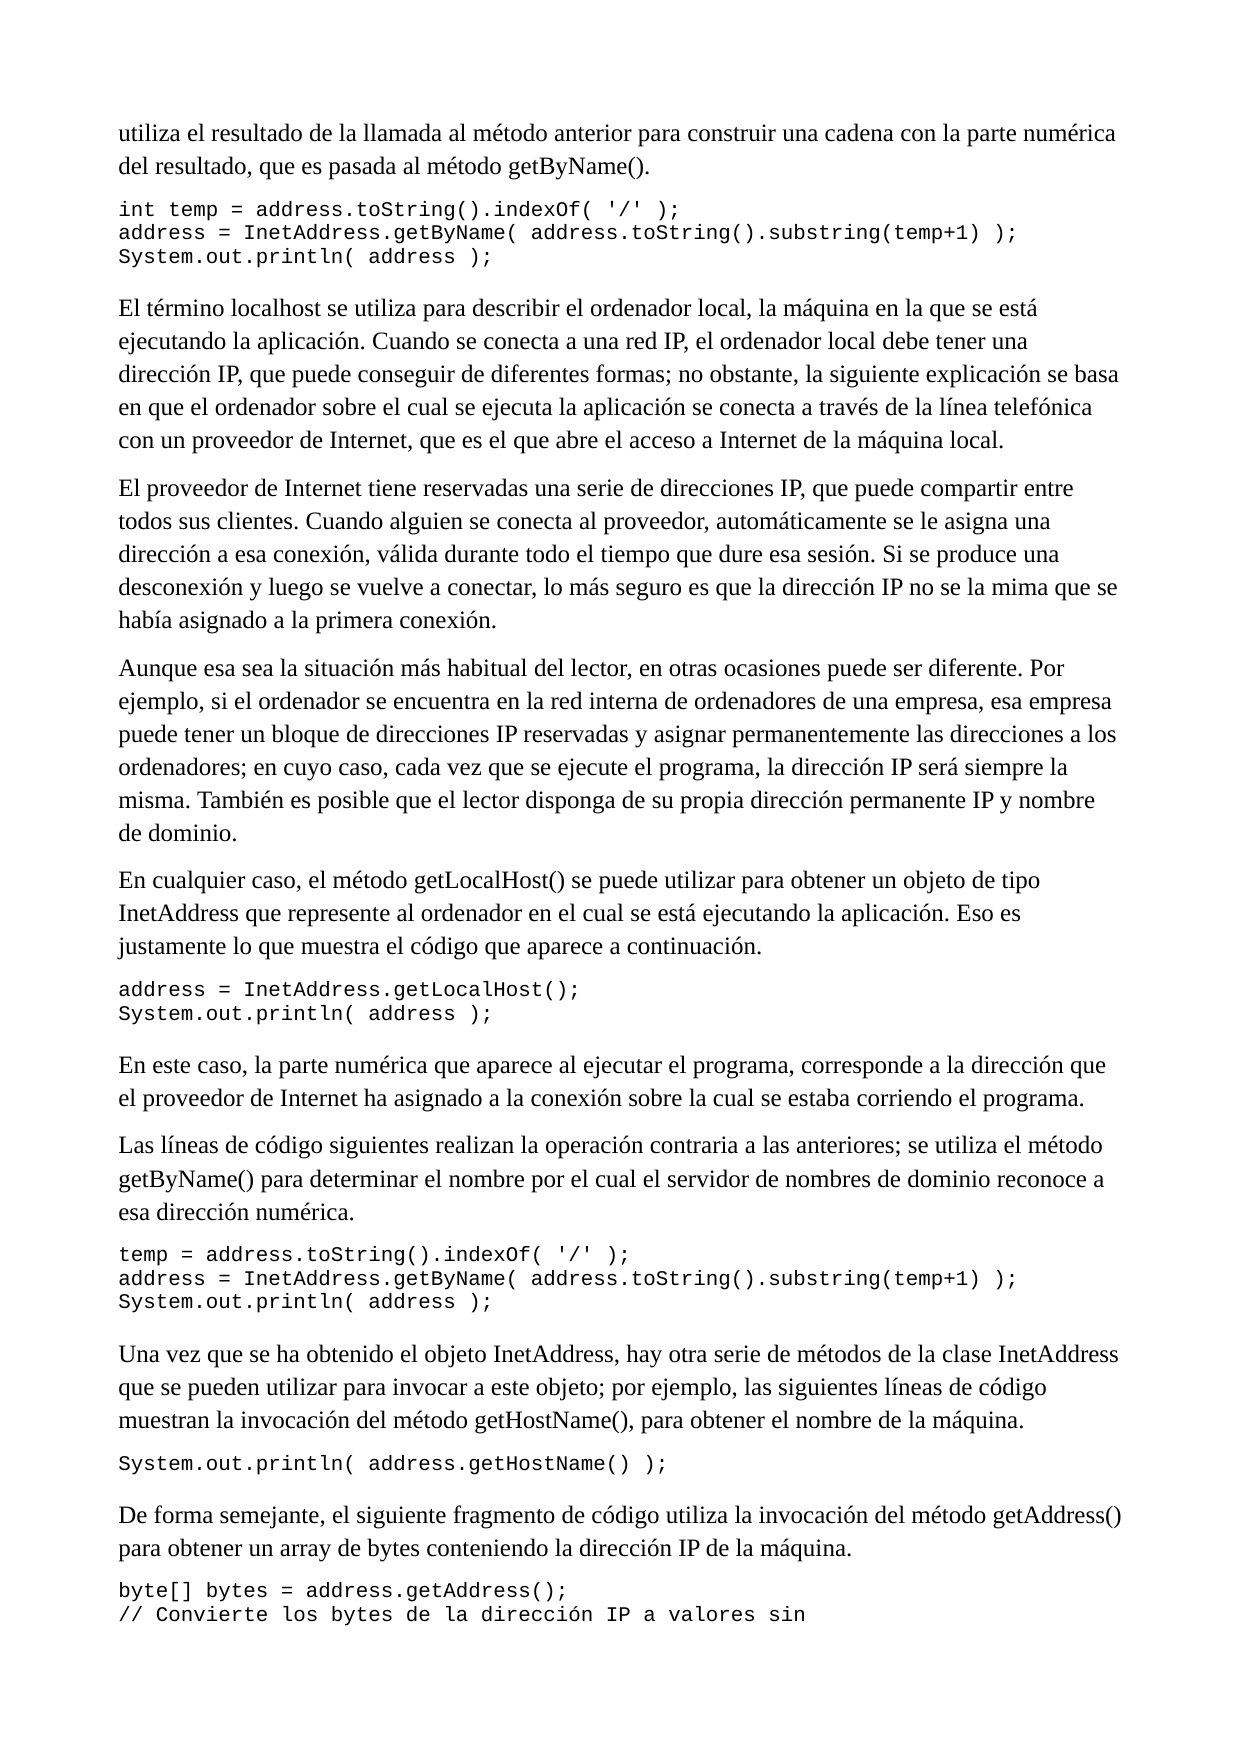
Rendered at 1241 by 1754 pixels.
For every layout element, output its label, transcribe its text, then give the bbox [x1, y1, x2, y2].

text Aunque esa sea la situación más habitual del lector, en otras ocasiones puede ser diferente. Por ejemplo, si el ordenador se encuentra en la red interna de ordenadores de una empresa, esa empresa puede tener un bloque de direcciones IP reservadas y asignar permanentemente las direcciones a los ordenadores; en cuyo caso, cada vez que se ejecute el programa, la dirección IP será siempre la misma. También es posible que el lector disponga de su propia dirección permanente IP y nombre de dominio. [118, 653, 1122, 847]
text Las líneas de código siguientes realizan la operación contraria a las anteriores; se utiliza el método getByName() para determinar el nombre por el cual el servidor de nombres de dominio reconoce a esa dirección numérica. [118, 1131, 1122, 1225]
text Una vez que se ha obtenido el objeto InetAddress, hay otra serie de métodos de la clase InetAddress que se pueden utilizar para invocar a este objeto; por ejemplo, las siguientes líneas de código muestran la invocación del método getHostName(), para obtener el nombre de la máquina. [118, 1339, 1122, 1434]
text temp = address.toString().indexOf( '/' ); address = InetAddress.getByName( address.toString().substring(temp+1) ); System.out.println( address ); [118, 1244, 1122, 1315]
text System.out.println( address.getHostName() ); [118, 1452, 1122, 1476]
text int temp = address.toString().indexOf( '/' ); address = InetAddress.getByName( address.toString().substring(temp+1) ); System.out.println( address ); [118, 199, 1122, 270]
text byte[] bytes = address.getAddress(); // Convierte los bytes de la dirección IP a valores sin [118, 1580, 1122, 1628]
text address = InetAddress.getLocalHost(); System.out.println( address ); [118, 979, 1122, 1026]
text De forma semejante, el siguiente fragmento de código utiliza la invocación del método getAddress() para obtener un array de bytes conteniendo la dirección IP de la máquina. [118, 1500, 1122, 1562]
text El término localhost se utiliza para describir el ordenador local, la máquina en la que se está ejecutando la aplicación. Cuando se conecta a una red IP, el ordenador local debe tener una dirección IP, que puede conseguir de diferentes formas; no obstante, la siguiente explicación se basa en que el ordenador sobre el cual se ejecuta la aplicación se conecta a través de la línea telefónica con un proveedor de Internet, que es el que abre el acceso a Internet de la máquina local. [118, 293, 1122, 454]
text En cualquier caso, el método getLocalHost() se puede utilizar para obtener un objeto de tipo InetAddress que represente al ordenador en el cual se está ejecutando la aplicación. Eso es justamente lo que muestra el código que aparece a continuación. [118, 865, 1122, 960]
text El proveedor de Internet tiene reservadas una serie de direcciones IP, que puede compartir entre todos sus clientes. Cuando alguien se conecta al proveedor, automáticamente se le asigna una dirección a esa conexión, válida durante todo el tiempo que dure esa sesión. Si se produce una desconexión y luego se vuelve a conectar, lo más seguro es que la dirección IP no se la mima que se había asignado a la primera conexión. [118, 473, 1122, 634]
text En este caso, la parte numérica que aparece al ejecutar el programa, corresponde a la dirección que el proveedor de Internet ha asignado a la conexión sobre la cual se estaba corriendo el programa. [118, 1050, 1122, 1112]
text utiliza el resultado de la llamada al método anterior para construir una cadena con la parte numérica del resultado, que es pasada al método getByName(). [118, 118, 1122, 180]
